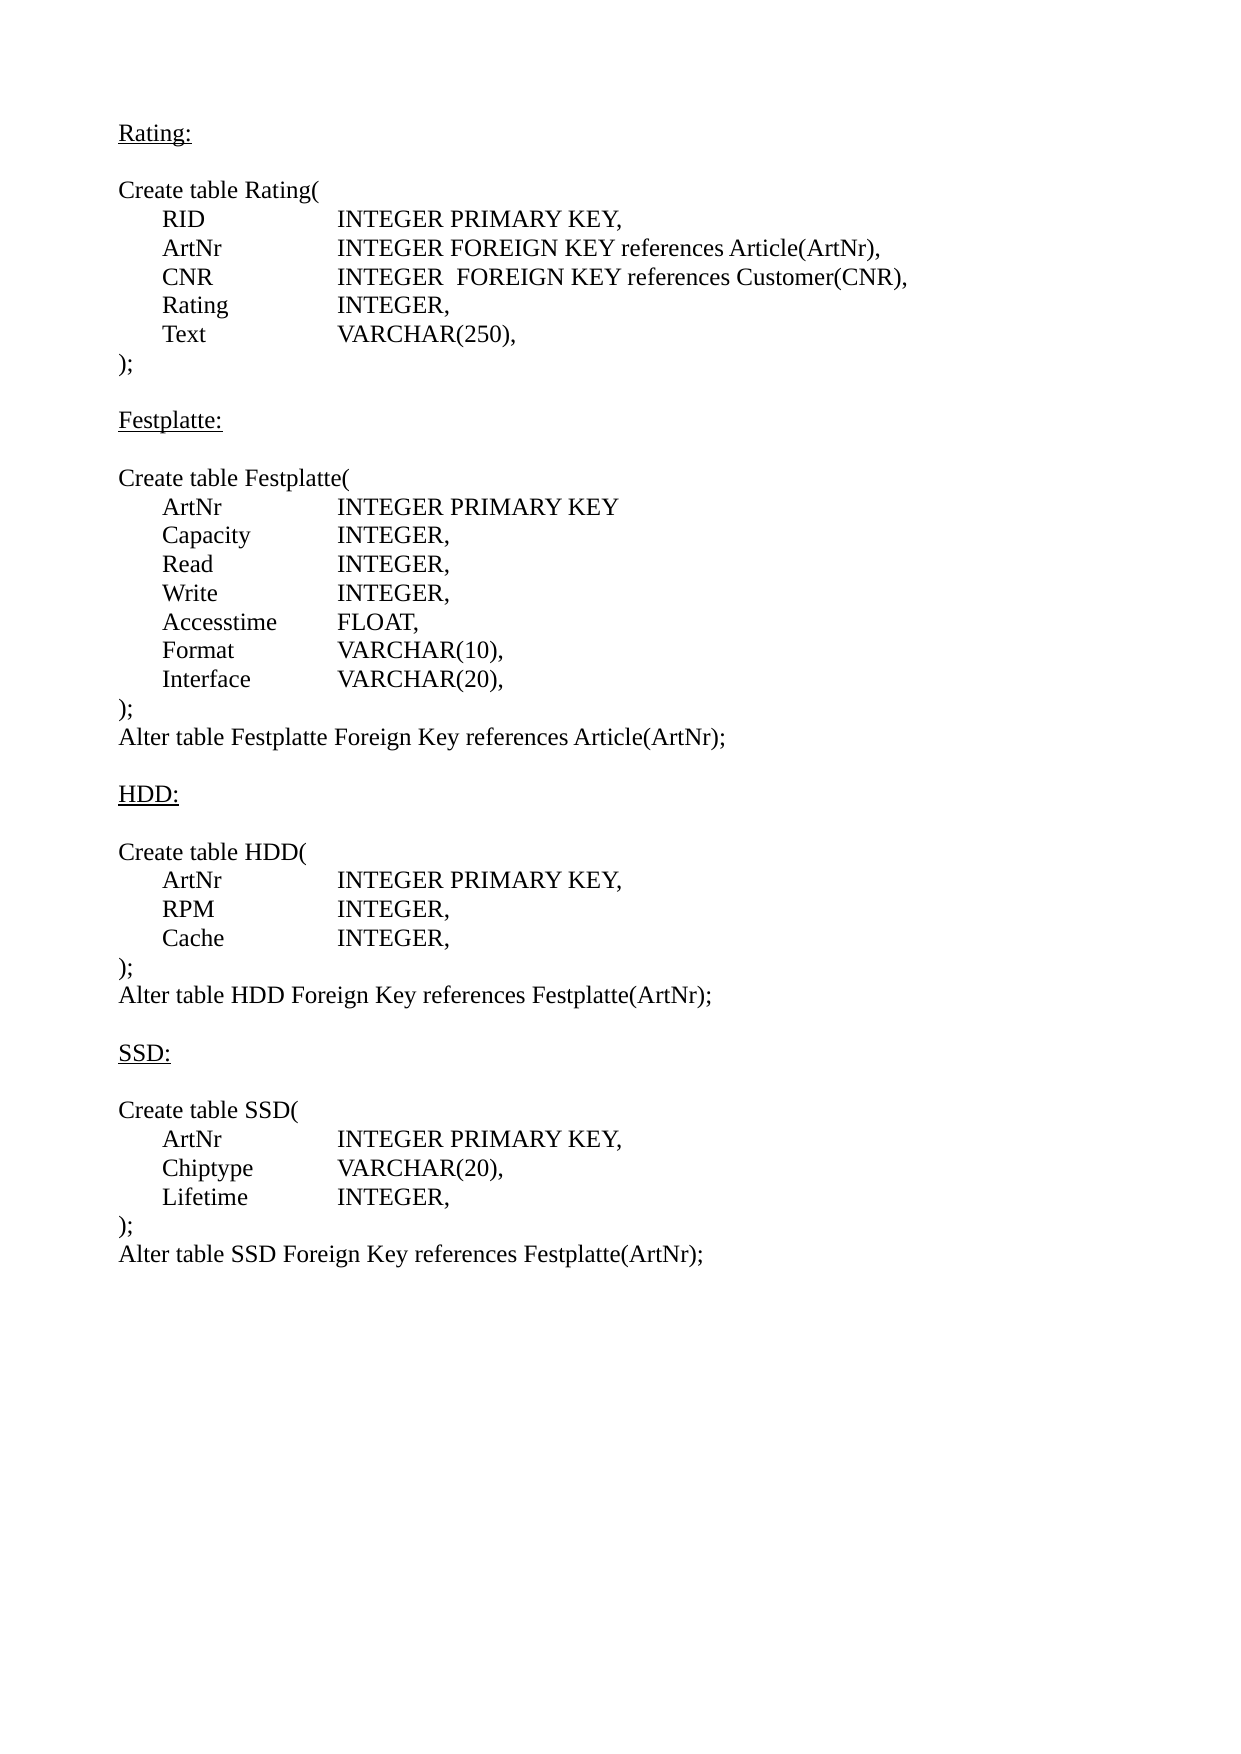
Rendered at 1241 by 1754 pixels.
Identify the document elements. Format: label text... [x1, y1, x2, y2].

text Create table HDD( [118, 837, 1122, 866]
text ArtNr INTEGER PRIMARY KEY, [118, 866, 1122, 894]
text Cache INTEGER, [118, 923, 1122, 952]
text ); [118, 348, 1122, 377]
text Create table Festplatte( [118, 463, 1122, 492]
text Read INTEGER, [118, 549, 1122, 578]
text ArtNr INTEGER PRIMARY KEY, [118, 1124, 1122, 1153]
text SSD: [118, 1038, 1122, 1067]
text Rating: [118, 118, 1122, 147]
text ArtNr INTEGER PRIMARY KEY [118, 492, 1122, 521]
text ArtNr INTEGER FOREIGN KEY references Article(ArtNr), [118, 233, 1122, 262]
text Rating INTEGER, [118, 291, 1122, 319]
text Create table Rating( [118, 176, 1122, 204]
text Format VARCHAR(10), [118, 636, 1122, 664]
text Text VARCHAR(250), [118, 319, 1122, 348]
text Lifetime INTEGER, [118, 1182, 1122, 1211]
text ); [118, 1211, 1122, 1239]
text RPM INTEGER, [118, 894, 1122, 923]
text RID INTEGER PRIMARY KEY, [118, 204, 1122, 233]
text Create table SSD( [118, 1096, 1122, 1124]
text HDD: [118, 779, 1122, 808]
text Interface VARCHAR(20), [118, 664, 1122, 693]
text ); [118, 693, 1122, 722]
text Alter table Festplatte Foreign Key references Article(ArtNr); [118, 722, 1122, 751]
text Alter table SSD Foreign Key references Festplatte(ArtNr); [118, 1239, 1122, 1268]
text Festplatte: [118, 406, 1122, 434]
text Accesstime FLOAT, [118, 607, 1122, 636]
text Write INTEGER, [118, 578, 1122, 607]
text Capacity INTEGER, [118, 521, 1122, 549]
text ); [118, 952, 1122, 981]
text Chiptype VARCHAR(20), [118, 1153, 1122, 1182]
text Alter table HDD Foreign Key references Festplatte(ArtNr); [118, 981, 1122, 1009]
text CNR INTEGER FOREIGN KEY references Customer(CNR), [118, 262, 1122, 291]
